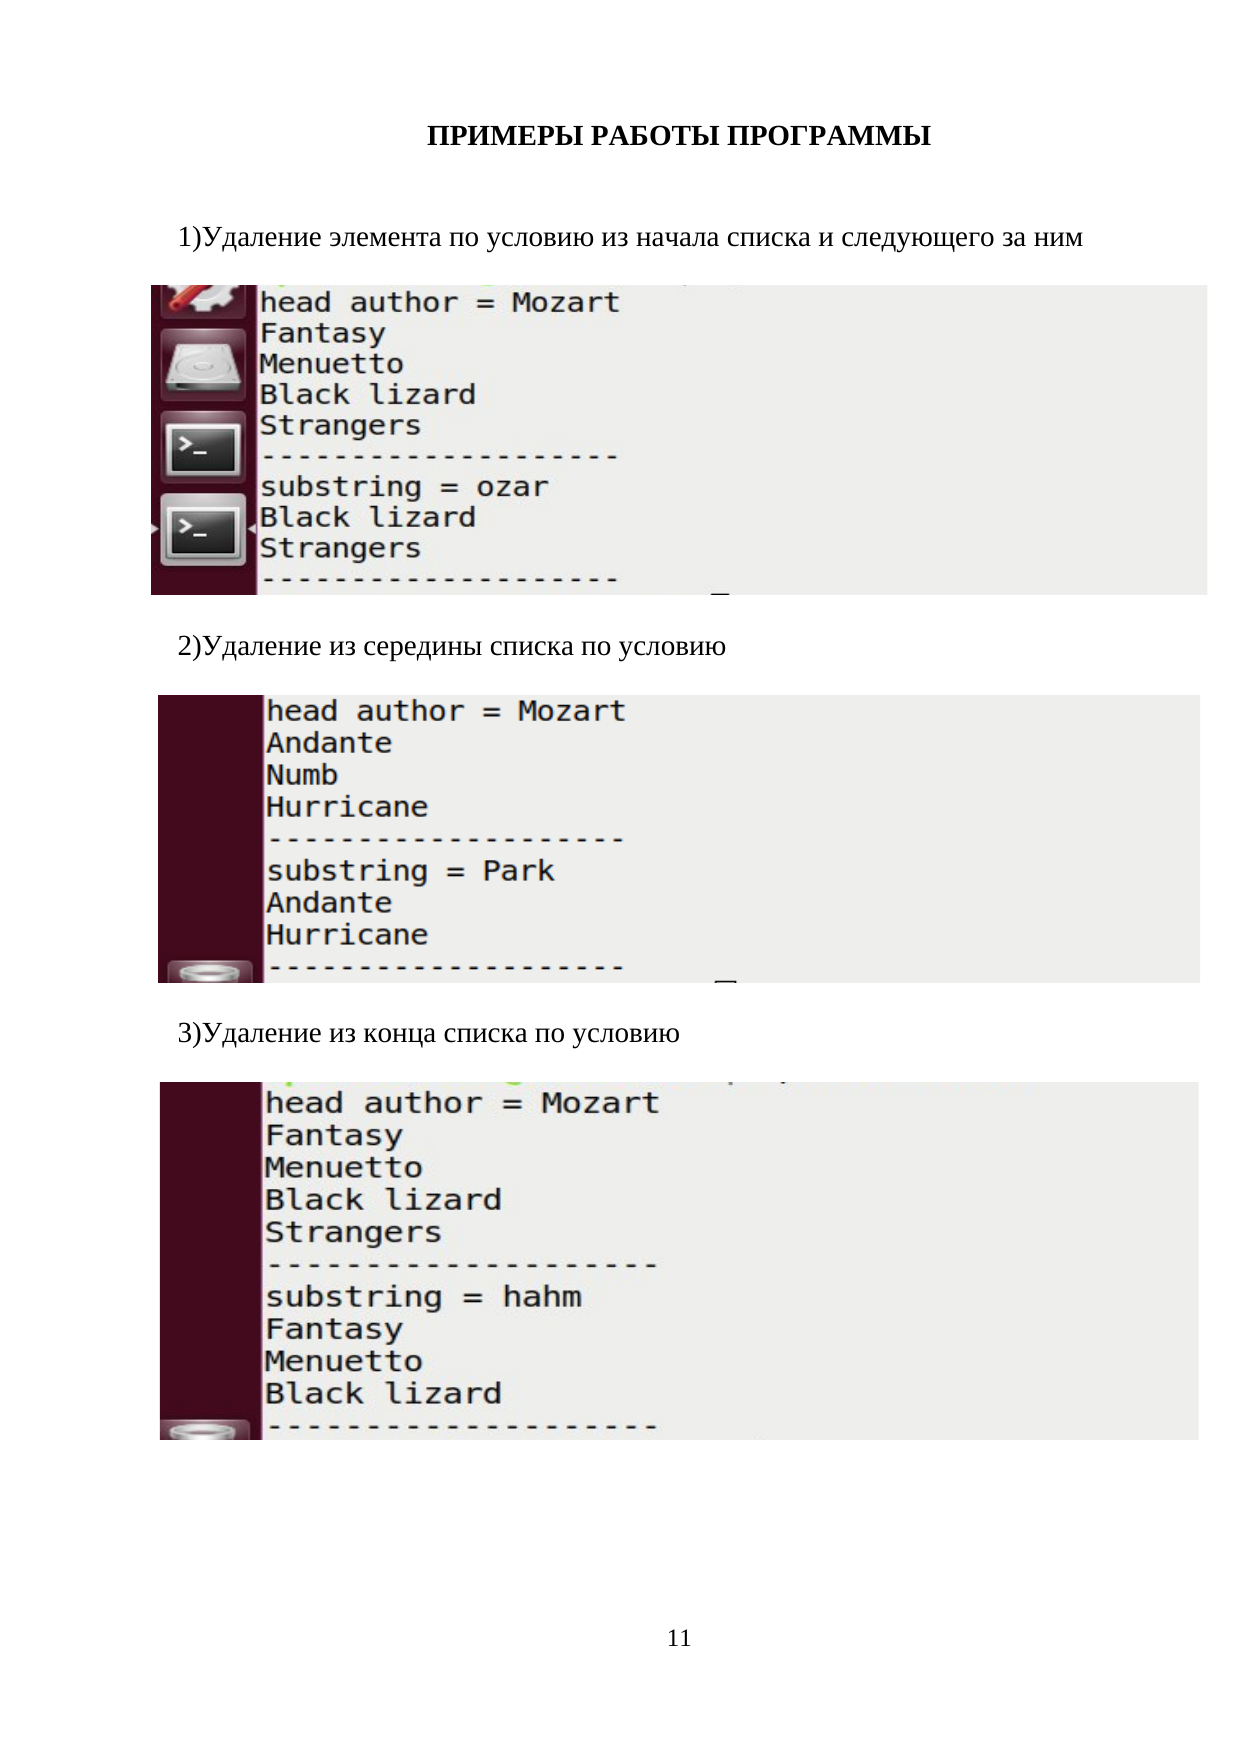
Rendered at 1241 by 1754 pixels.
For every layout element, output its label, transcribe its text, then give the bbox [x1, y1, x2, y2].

text 1)Удаление элемента по условию из начала списка и следующего за ним [177, 219, 1181, 252]
text ПРИМЕРЫ РАБОТЫ ПРОГРАММЫ [177, 118, 1181, 152]
text 3)Удаление из конца списка по условию [177, 1016, 1181, 1049]
picture [159, 1390, 169, 1440]
text 2)Удаление из середины списка по условию [177, 628, 1181, 662]
